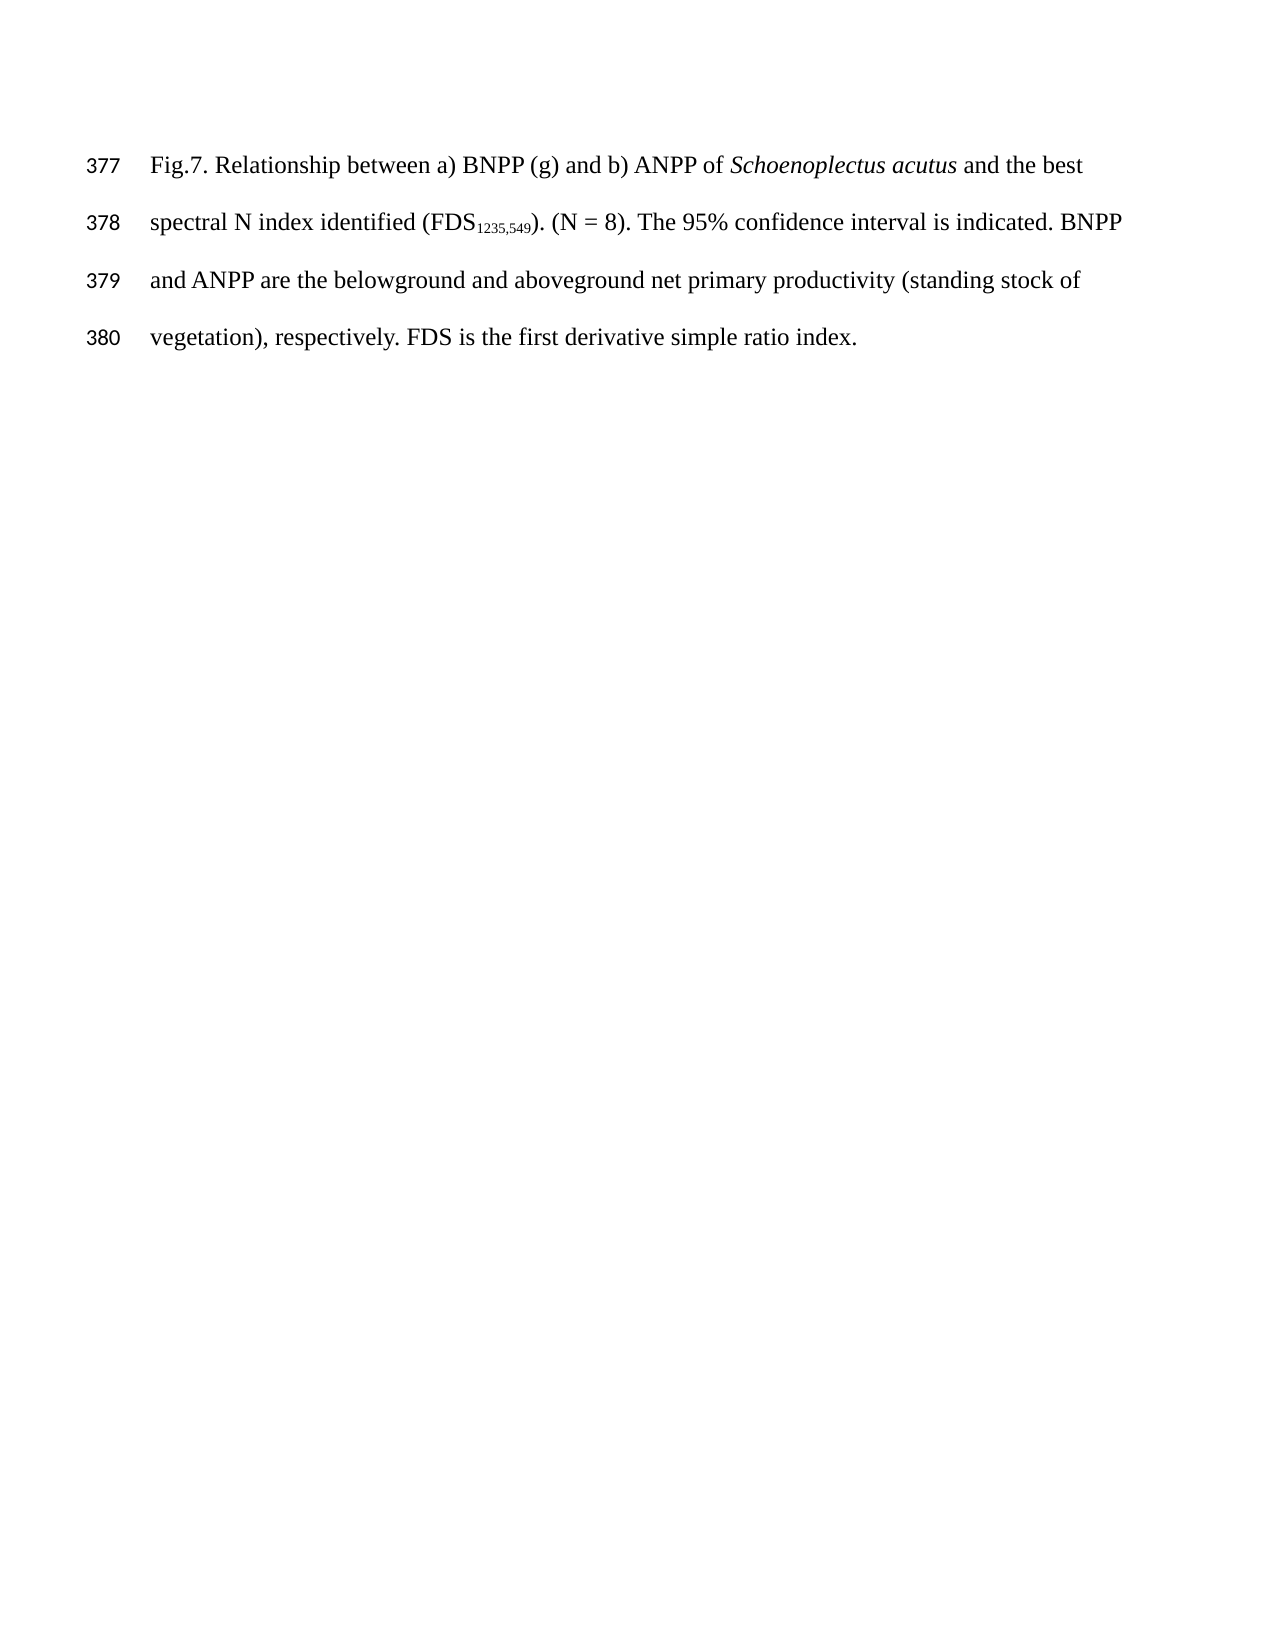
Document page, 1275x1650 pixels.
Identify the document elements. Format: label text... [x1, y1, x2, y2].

text Fig.7. Relationship between a) BNPP (g) and b) ANPP of Schoenoplectus acutus and the best spectral N index identified (FDS1235,549). (N = 8). The 95% confidence interval is indicated. BNPP and ANPP are the belowground and aboveground net primary productivity (standing stock of vegetation), respectively. FDS is the first derivative simple ratio index. [150, 150, 1125, 351]
